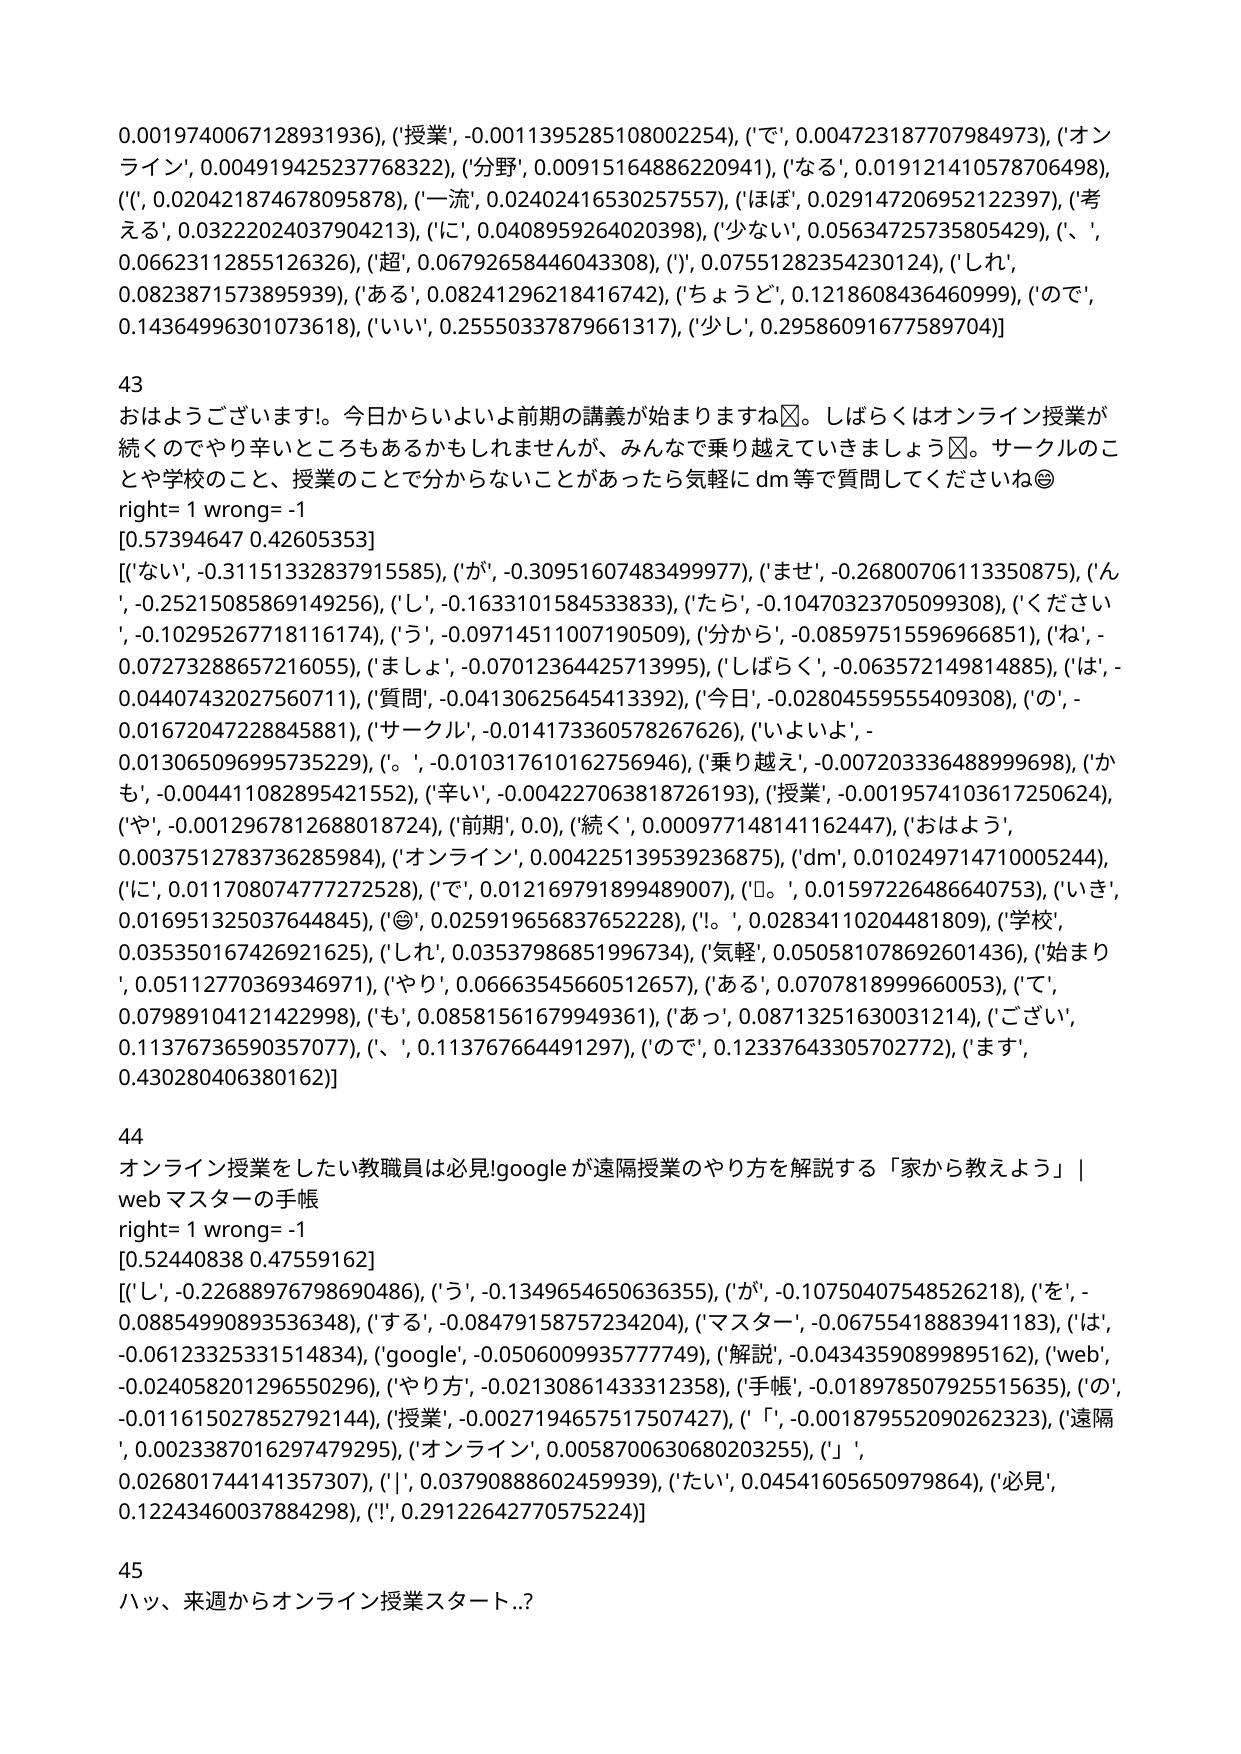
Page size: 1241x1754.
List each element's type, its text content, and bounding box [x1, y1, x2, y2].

text [('し', -0.22688976798690486), ('う', -0.1349654650636355), ('が', -0.10750407548526218), ('を', -0.08854990893536348), ('する', -0.08479158757234204), ('マスター', -0.06755418883941183), ('は', -0.06123325331514834), ('google', -0.0506009935777749), ('解説', -0.04343590899895162), ('web', -0.024058201296550296), ('やり方', -0.02130861433312358), ('手帳', -0.018978507925515635), ('の', -0.011615027852792144), ('授業', -0.0027194657517507427), ('「', -0.001879552090262323), ('遠隔', 0.0023387016297479295), ('オンライン', 0.0058700630680203255), ('」', 0.026801744141357307), ('|', 0.03790888602459939), ('たい', 0.04541605650979864), ('必見', 0.12243460037884298), ('!', 0.29122642770575224)] [118, 1274, 1122, 1526]
text [0.52440838 0.47559162] [118, 1244, 1122, 1274]
text 43 [118, 369, 1122, 399]
text 44 [118, 1121, 1122, 1151]
text -0.0019740067128931936), ('授業', -0.0011395285108002254), ('で', 0.004723187707984973), ('オンライン', 0.004919425237768322), ('分野', 0.00915164886220941), ('なる', 0.019121410578706498), ('(', 0.020421874678095878), ('一流', 0.02402416530257557), ('ほぼ', 0.029147206952122397), ('考える', 0.03222024037904213), ('に', 0.0408959264020398), ('少ない', 0.05634725735805429), ('、', 0.06623112855126326), ('超', 0.06792658446043308), (')', 0.07551282354230124), ('しれ', 0.0823871573895939), ('ある', 0.08241296218416742), ('ちょうど', 0.1218608436460999), ('ので', 0.14364996301073618), ('いい', 0.25550337879661317), ('少し', 0.29586091677589704)] [118, 118, 1122, 341]
text [0.57394647 0.42605353] [118, 524, 1122, 554]
text おはようございます!。今日からいよいよ前期の講義が始まりますね✨。しばらくはオンライン授業が続くのでやり辛いところもあるかもしれませんが、みんなで乗り越えていきましょう💪。サークルのことや学校のこと、授業のことで分からないことがあったら気軽にdm等で質問してくださいね😄 [118, 399, 1122, 494]
text ハッ、来週からオンライン授業スタート..? [118, 1584, 1122, 1616]
text [('ない', -0.31151332837915585), ('が', -0.30951607483499977), ('ませ', -0.26800706113350875), ('ん', -0.25215085869149256), ('し', -0.1633101584533833), ('たら', -0.10470323705099308), ('ください', -0.10295267718116174), ('う', -0.09714511007190509), ('分から', -0.08597515596966851), ('ね', -0.07273288657216055), ('ましょ', -0.07012364425713995), ('しばらく', -0.063572149814885), ('は', -0.04407432027560711), ('質問', -0.04130625645413392), ('今日', -0.02804559555409308), ('の', -0.01672047228845881), ('サークル', -0.014173360578267626), ('いよいよ', -0.013065096995735229), ('。', -0.010317610162756946), ('乗り越え', -0.007203336488999698), ('かも', -0.004411082895421552), ('辛い', -0.004227063818726193), ('授業', -0.0019574103617250624), ('や', -0.0012967812688018724), ('前期', 0.0), ('続く', 0.000977148141162447), ('おはよう', 0.0037512783736285984), ('オンライン', 0.004225139539236875), ('dm', 0.010249714710005244), ('に', 0.011708074777272528), ('で', 0.012169791899489007), ('✨。', 0.01597226486640753), ('いき', 0.016951325037644845), ('😄', 0.025919656837652228), ('!。', 0.02834110204481809), ('学校', 0.035350167426921625), ('しれ', 0.03537986851996734), ('気軽', 0.050581078692601436), ('始まり', 0.05112770369346971), ('やり', 0.06663545660512657), ('ある', 0.0707818999660053), ('て', 0.07989104121422998), ('も', 0.08581561679949361), ('あっ', 0.08713251630031214), ('ござい', 0.11376736590357077), ('、', 0.113767664491297), ('ので', 0.12337643305702772), ('ます', 0.430280406380162)] [118, 554, 1122, 1092]
text オンライン授業をしたい教職員は必見!googleが遠隔授業のやり方を解説する「家から教えよう」|webマスターの手帳 [118, 1151, 1122, 1214]
text 45 [118, 1554, 1122, 1584]
text right= 1 wrong= -1 [118, 1214, 1122, 1244]
text right= 1 wrong= -1 [118, 494, 1122, 524]
